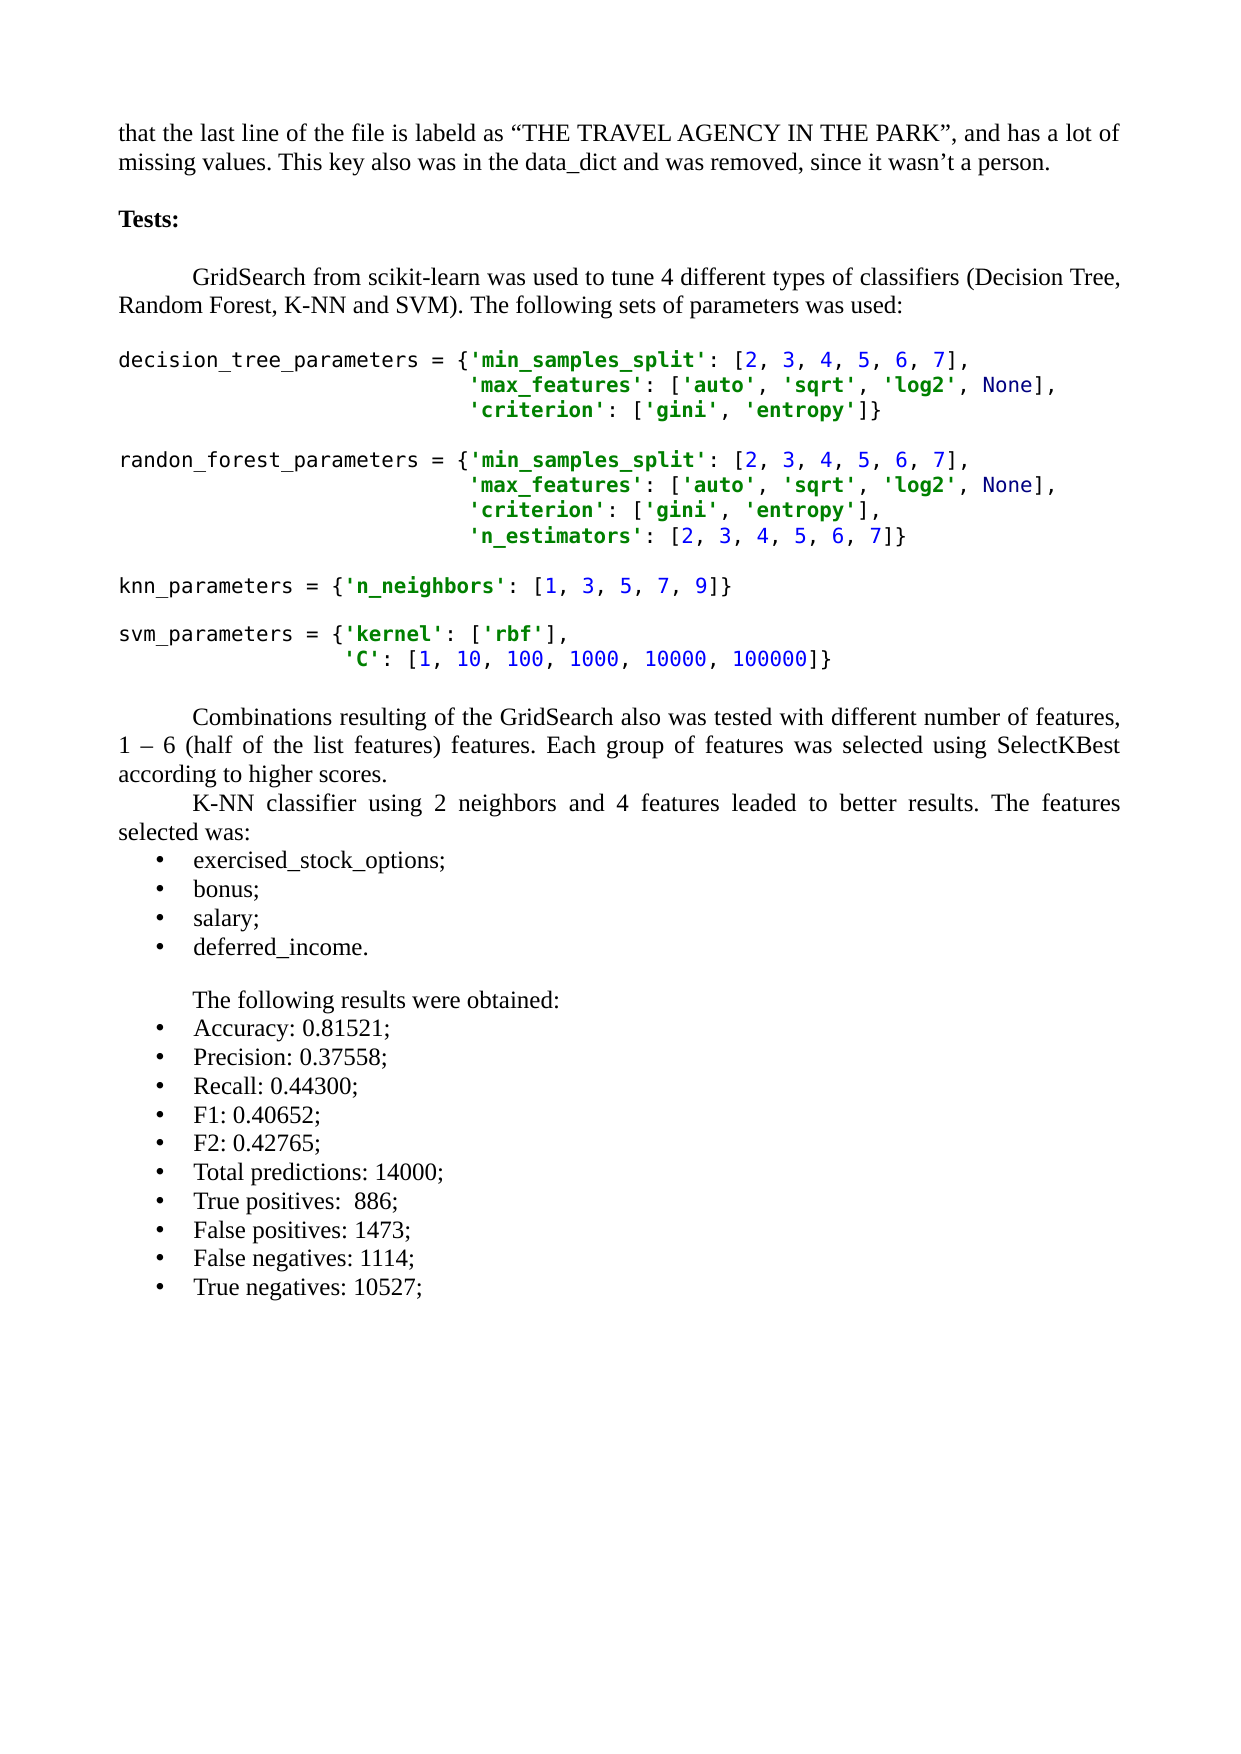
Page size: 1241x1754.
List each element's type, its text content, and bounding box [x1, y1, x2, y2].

text The following results were obtained: [118, 985, 1122, 1013]
list Total predictions: 14000; [156, 1157, 1122, 1186]
text randon_forest_parameters = {'min_samples_split': [2, 3, 4, 5, 6, 7], [118, 448, 1122, 473]
text 'max_features': ['auto', 'sqrt', 'log2', None], [118, 373, 1122, 398]
list exercised_stock_options; [156, 845, 1122, 874]
list bonus; [156, 874, 1122, 903]
list Precision: 0.37558; [156, 1042, 1122, 1071]
text 'criterion': ['gini', 'entropy'], [118, 498, 1122, 524]
list Accuracy: 0.81521; [156, 1013, 1122, 1042]
list False positives: 1473; [156, 1215, 1122, 1243]
text 'n_estimators': [2, 3, 4, 5, 6, 7]} [118, 524, 1122, 549]
text Combinations resulting of the GridSearch also was tested with different number of features, 1 – 6 (half of the list features) features. Each group of features was selected using SelectKBest according to higher scores. [118, 702, 1122, 788]
text K-NN classifier using 2 neighbors and 4 features leaded to better results. The features selected was: [118, 788, 1122, 845]
list True positives: 886; [156, 1186, 1122, 1215]
text that the last line of the file is labeld as “THE TRAVEL AGENCY IN THE PARK”, and has a lot of missing values. This key also was in the data_dict and was removed, since it wasn’t a person. [118, 118, 1122, 176]
list False negatives: 1114; [156, 1243, 1122, 1272]
text svm_parameters = {'kernel': ['rbf'], [118, 622, 1122, 647]
text 'C': [1, 10, 100, 1000, 10000, 100000]} [118, 647, 1122, 672]
list True negatives: 10527; [156, 1272, 1122, 1301]
text Tests: [118, 204, 1122, 233]
text knn_parameters = {'n_neighbors': [1, 3, 5, 7, 9]} [118, 574, 1122, 598]
text GridSearch from scikit-learn was used to tune 4 different types of classifiers (Decision Tree, Random Forest, K-NN and SVM). The following sets of parameters was used: [118, 262, 1122, 319]
list F2: 0.42765; [156, 1128, 1122, 1157]
text 'max_features': ['auto', 'sqrt', 'log2', None], [118, 473, 1122, 498]
list salary; [156, 903, 1122, 932]
text 'criterion': ['gini', 'entropy']} [118, 398, 1122, 424]
list Recall: 0.44300; [156, 1071, 1122, 1100]
list deferred_income. [156, 932, 1122, 960]
text decision_tree_parameters = {'min_samples_split': [2, 3, 4, 5, 6, 7], [118, 348, 1122, 373]
list F1: 0.40652; [156, 1100, 1122, 1128]
